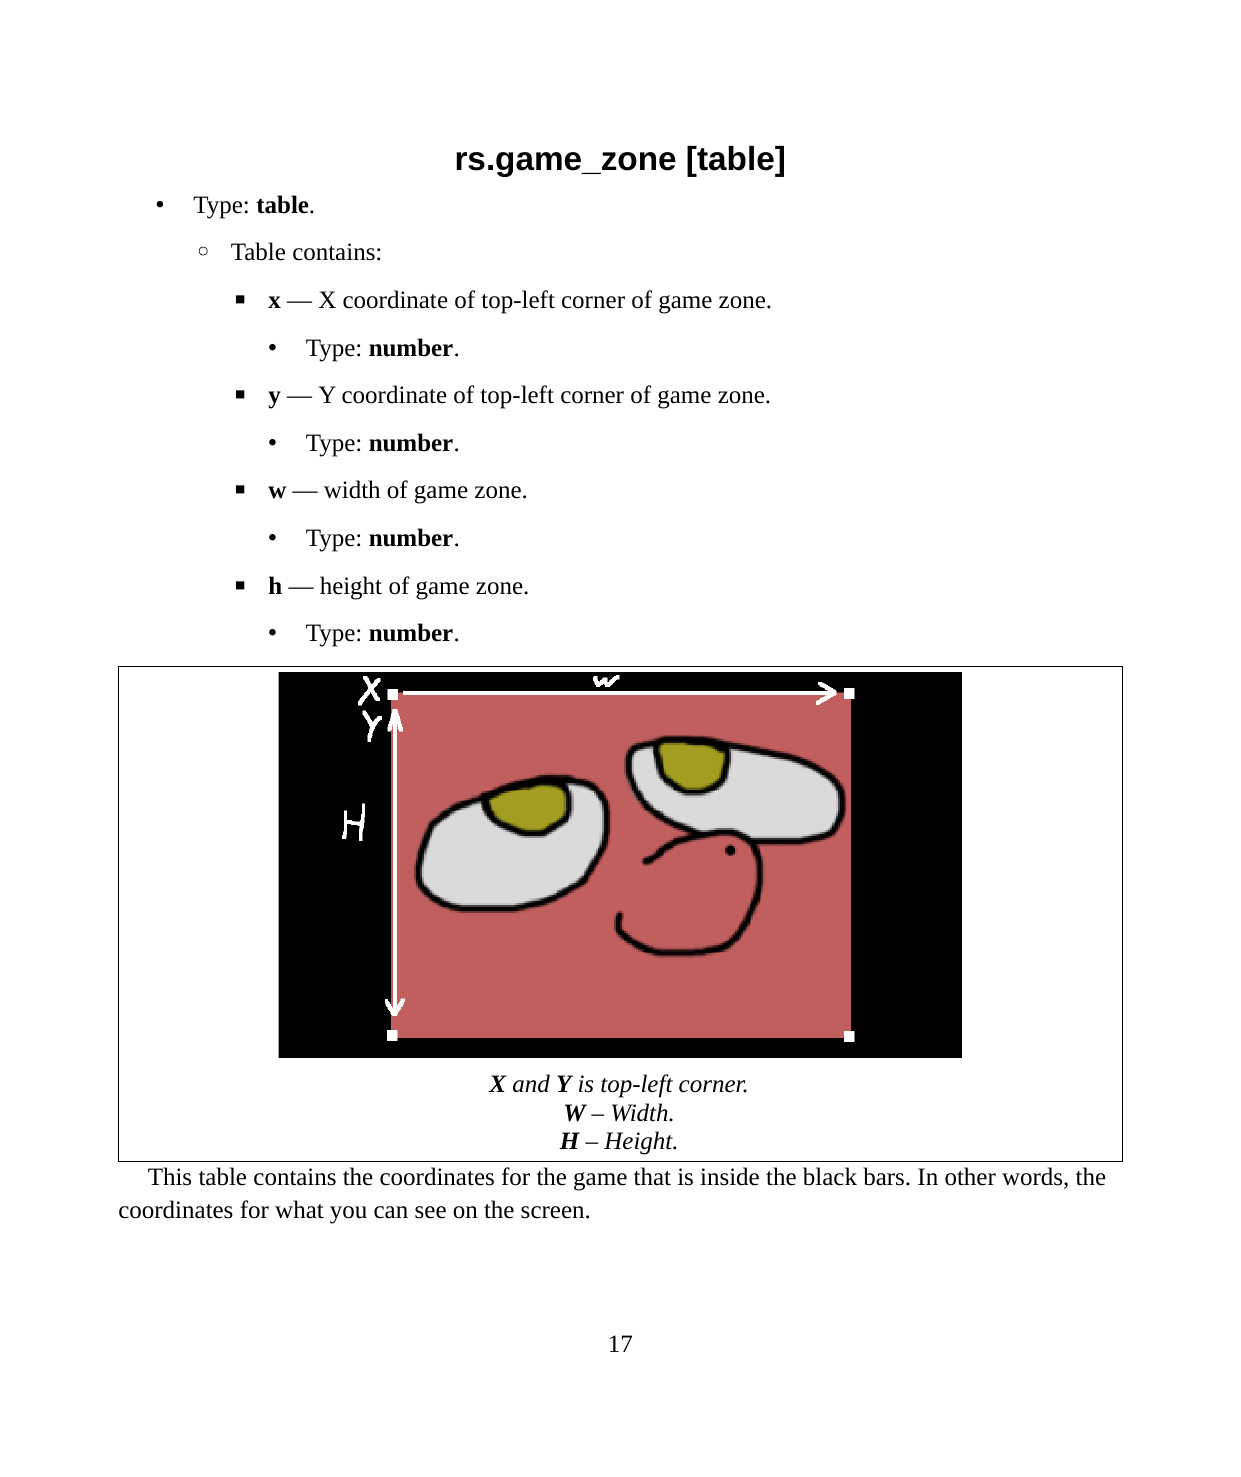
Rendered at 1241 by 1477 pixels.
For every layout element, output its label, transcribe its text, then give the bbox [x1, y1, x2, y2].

table_cell X and Y is top-left corner. W – Width. H – Height. [119, 1063, 1122, 1161]
list Type: number. [268, 428, 1122, 457]
list w — width of game zone. [231, 476, 1122, 504]
text This table contains the coordinates for the game that is inside the black bars. In other words, the coordinates for what you can see on the screen. [118, 1162, 1122, 1224]
list h — height of game zone. [231, 571, 1122, 599]
subtitle rs.game_zone [table] [118, 139, 1122, 177]
list Table contains: [193, 237, 1122, 266]
list Type: number. [268, 523, 1122, 552]
list Type: number. [268, 618, 1122, 647]
list y — Y coordinate of top-left corner of game zone. [231, 380, 1122, 409]
list x — X coordinate of top-left corner of game zone. [231, 285, 1122, 314]
list Type: table. [156, 190, 1122, 219]
picture [278, 672, 962, 1058]
list Type: number. [268, 333, 1122, 361]
table_header [119, 667, 1122, 1063]
